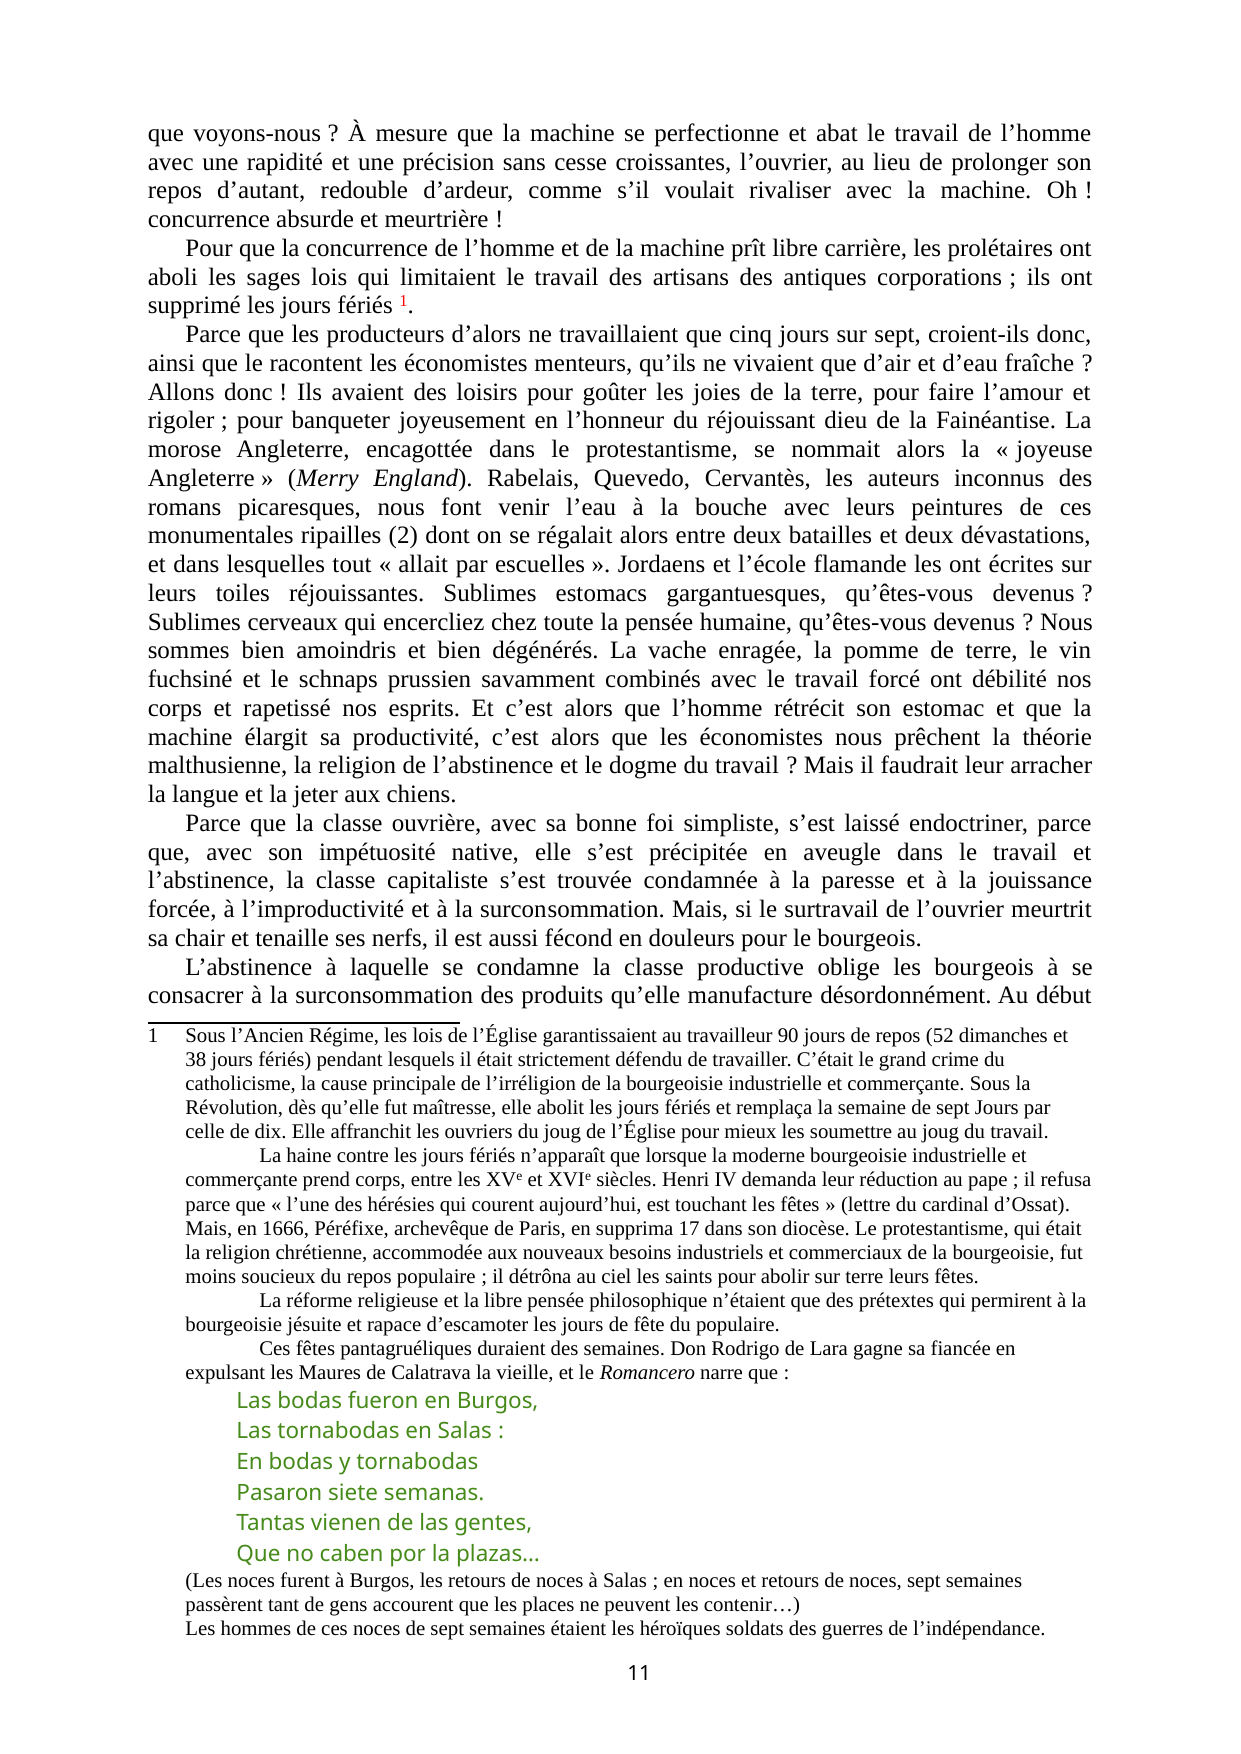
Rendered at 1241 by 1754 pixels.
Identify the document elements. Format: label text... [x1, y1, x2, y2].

text Ces fêtes pantagruéliques duraient des semaines. Don Rodrigo de Lara gagne sa fiancée en expulsant les Maures de Calatrava la vieille, et le Romancero narre que : [148, 1336, 1092, 1384]
text Parce que la classe ouvrière, avec sa bonne foi simpliste, s’est laissé endoctriner, parce que, avec son impétuosité native, elle s’est précipitée en aveugle dans le travail et l’abstinence, la classe capitaliste s’est trouvée con­damnée à la paresse et à la jouissance forcée, à l’improductivité et à la surcon­sommation. Mais, si le surtravail de l’ouvrier meurtrit sa chair et tenaille ses nerfs, il est aussi fécond en douleurs pour le bourgeois. [148, 808, 1092, 952]
text Sous l’Ancien Régime, les lois de l’Église garantissaient au travailleur 90 jours de repos (52 dimanches et 38 jours fériés) pendant lesquels il était strictement défendu de travailler. C’était le grand crime du catholicisme, la cause principale de l’irréligion de la bourgeoisie industrielle et commerçante. Sous la Révolution, dès qu’elle fut maîtresse, elle abolit les jours fériés et remplaça la semaine de sept Jours par celle de dix. Elle affranchit les ouvriers du joug de l’Église pour mieux les soumettre au joug du travail. [148, 1023, 1092, 1143]
text L’abstinence à laquelle se condamne la classe productive oblige les bour­geois à se consacrer à la surconsommation des produits qu’elle manufacture désordonnément. Au début [148, 952, 1092, 1009]
text Pasaron siete semanas. [207, 1476, 1092, 1506]
text Las bodas fueron en Burgos, [207, 1384, 1092, 1414]
text Les hommes de ces noces de sept semaines étaient les héroïques soldats des guerres de l’indépendance. [148, 1616, 1092, 1640]
text que voyons-nous ? À mesure que la machine se perfectionne et abat le travail de l’homme avec une rapidité et une précision sans cesse croissantes, l’ouvrier, au lieu de prolonger son repos d’autant, redouble d’ardeur, comme s’il voulait rivaliser avec la machine. Oh ! concurrence absurde et meurtrière ! [148, 118, 1092, 233]
text Tantas vienen de las gentes, [207, 1506, 1092, 1537]
text Pour que la concurrence de l’homme et de la machine prît libre carrière, les prolétaires ont aboli les sages lois qui limitaient le travail des artisans des antiques corporations ; ils ont supprimé les jours fériés . [148, 233, 1092, 319]
text En bodas y tornabodas [207, 1445, 1092, 1476]
text Las tornabodas en Salas : [207, 1414, 1092, 1445]
text La haine contre les jours fériés n’apparaît que lorsque la moderne bourgeoisie indus­trielle et commerçante prend corps, entre les XVe et XVIe siècles. Henri IV demanda leur réduction au pape ; il refusa parce que « l’une des hérésies qui courent aujourd’hui, est touchant les fêtes » (lettre du cardinal d’Ossat). Mais, en 1666, Péréfixe, archevêque de Paris, en supprima 17 dans son diocèse. Le protestantisme, qui était la religion chrétienne, accommodée aux nouveaux besoins industriels et commerciaux de la bourgeoisie, fut moins soucieux du repos populaire ; il détrôna au ciel les saints pour abolir sur terre leurs fêtes. [148, 1143, 1092, 1288]
text Que no caben por la plazas… [207, 1537, 1092, 1568]
text Parce que les producteurs d’alors ne travaillaient que cinq jours sur sept, croient-ils donc, ainsi que le racontent les économistes menteurs, qu’ils ne vivaient que d’air et d’eau fraîche ? Allons donc ! Ils avaient des loisirs pour goûter les joies de la terre, pour faire l’amour et rigoler ; pour banqueter joyeusement en l’honneur du réjouissant dieu de la Fainéantise. La morose Angleterre, encagottée dans le protestantisme, se nommait alors la « joyeuse Angleterre » (Merry England). Rabelais, Quevedo, Cervantès, les auteurs inconnus des romans picaresques, nous font venir l’eau à la bouche avec leurs peintures de ces monumentales ripailles (2) dont on se régalait alors entre deux batailles et deux dévastations, et dans lesquelles tout « allait par escuelles ». Jordaens et l’école flamande les ont écrites sur leurs toiles réjouissantes. Sublimes estomacs gargantuesques, qu’êtes-vous devenus ? Sublimes cerveaux qui encercliez chez toute la pensée humaine, qu’êtes-vous devenus ? Nous sommes bien amoindris et bien dégénérés. La vache enragée, la pomme de terre, le vin fuchsiné et le schnaps prussien savamment combinés avec le travail forcé ont débilité nos corps et rapetissé nos esprits. Et c’est alors que l’homme rétrécit son estomac et que la machine élargit sa productivité, c’est alors que les économistes nous prêchent la théorie malthusienne, la religion de l’abstinence et le dogme du travail ? Mais il faudrait leur arracher la langue et la jeter aux chiens. [148, 319, 1092, 808]
text La réforme religieuse et la libre pensée philosophique n’étaient que des prétextes qui permirent à la bourgeoisie jésuite et rapace d’escamoter les jours de fête du populaire. [148, 1288, 1092, 1336]
text (Les noces furent à Burgos, les retours de noces à Salas ; en noces et retours de noces, sept semaines passèrent tant de gens accourent que les places ne peuvent les contenir…) [148, 1568, 1092, 1616]
